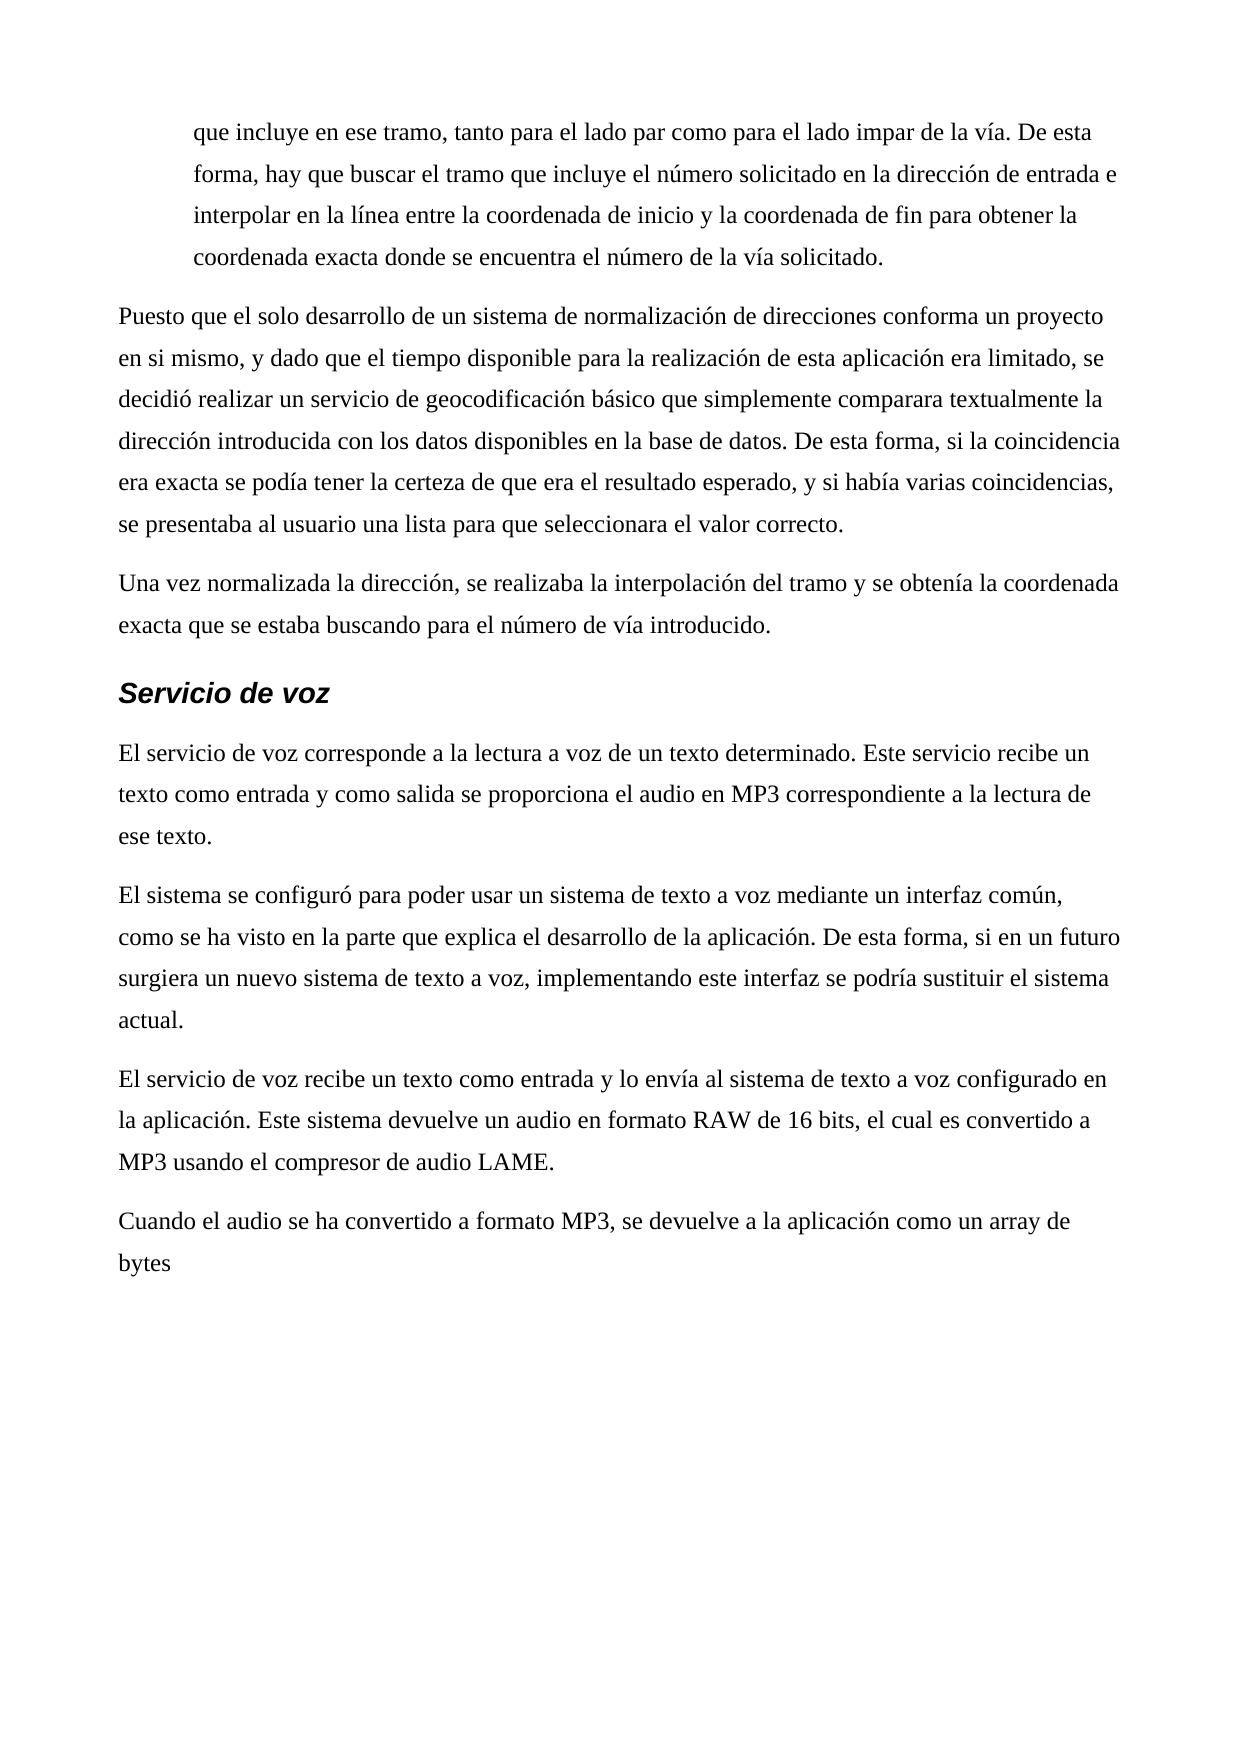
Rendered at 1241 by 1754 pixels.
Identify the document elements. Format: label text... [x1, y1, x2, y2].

subtitle El servicio de voz recibe un texto como entrada y lo envía al sistema de texto a voz configurado en la aplicación. Este sistema devuelve un audio en formato RAW de 16 bits, el cual es convertido a MP3 usando el compresor de audio LAME. [118, 1065, 1122, 1176]
subtitle El servicio de voz corresponde a la lectura a voz de un texto determinado. Este servicio recibe un texto como entrada y como salida se proporciona el audio en MP3 correspondiente a la lectura de ese texto. [118, 739, 1122, 849]
subtitle Cuando el audio se ha convertido a formato MP3, se devuelve a la aplicación como un array de bytes [118, 1207, 1122, 1277]
list que incluye en ese tramo, tanto para el lado par como para el lado impar de la vía. De esta forma, hay que buscar el tramo que incluye el número solicitado en la dirección de entrada e interpolar en la línea entre la coordenada de inicio y la coordenada de fin para obtener la coordenada exacta donde se encuentra el número de la vía solicitado. [156, 118, 1122, 271]
subtitle Servicio de voz [118, 677, 1122, 710]
text Puesto que el solo desarrollo de un sistema de normalización de direcciones conforma un proyecto en si mismo, y dado que el tiempo disponible para la realización de esta aplicación era limitado, se decidió realizar un servicio de geocodificación básico que simplemente comparara textualmente la dirección introducida con los datos disponibles en la base de datos. De esta forma, si la coincidencia era exacta se podía tener la certeza de que era el resultado esperado, y si había varias coincidencias, se presentaba al usuario una lista para que seleccionara el valor correcto. [118, 302, 1122, 538]
subtitle El sistema se configuró para poder usar un sistema de texto a voz mediante un interfaz común, como se ha visto en la parte que explica el desarrollo de la aplicación. De esta forma, si en un futuro surgiera un nuevo sistema de texto a voz, implementando este interfaz se podría sustituir el sistema actual. [118, 881, 1122, 1033]
text Una vez normalizada la dirección, se realizaba la interpolación del tramo y se obtenía la coordenada exacta que se estaba buscando para el número de vía introducido. [118, 569, 1122, 638]
